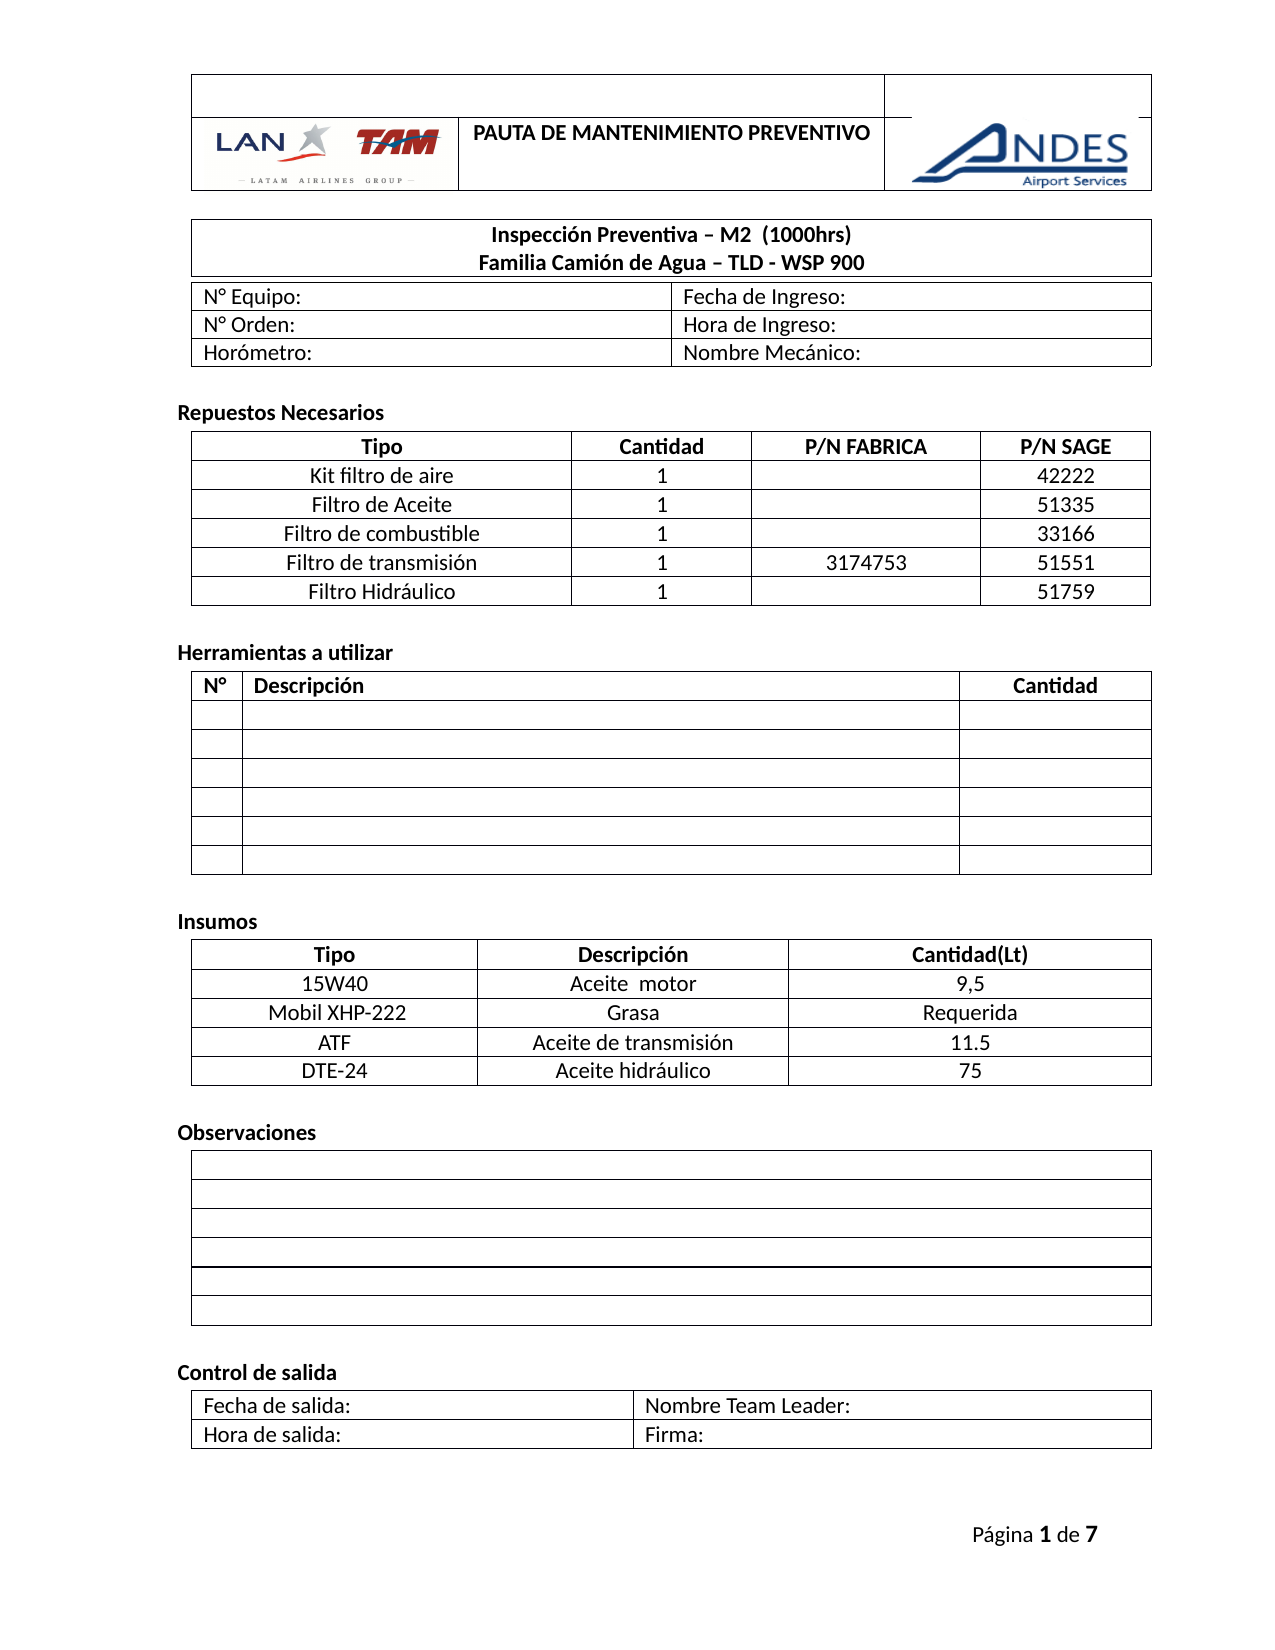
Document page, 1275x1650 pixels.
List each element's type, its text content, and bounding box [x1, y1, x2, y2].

table_cell 3174753 [752, 548, 980, 576]
table_cell Requerida [789, 999, 1151, 1027]
text Repuestos Necesarios [177, 398, 1098, 427]
text Insumos [177, 907, 1098, 935]
table_header P/N FABRICA [752, 432, 980, 460]
picture [204, 191, 454, 195]
table_cell [192, 701, 242, 729]
table_header N° [192, 672, 242, 699]
table_cell Mobil XHP-222 [192, 999, 477, 1027]
table_cell [243, 788, 959, 816]
table_header Cantidad [572, 432, 751, 460]
table_cell N° Orden: [192, 311, 671, 338]
table_cell 42222 [981, 461, 1150, 489]
table_cell [192, 1209, 1151, 1237]
table_cell DTE-24 [192, 1057, 477, 1085]
table_cell 33166 [981, 519, 1150, 547]
table_cell 11.5 [789, 1028, 1151, 1056]
table_cell Firma: [634, 1420, 1151, 1448]
table_header P/N SAGE [981, 432, 1150, 460]
table_cell [752, 490, 980, 518]
table_cell 75 [789, 1057, 1151, 1085]
table_cell [192, 846, 242, 874]
table_cell [192, 788, 242, 816]
table_cell [192, 817, 242, 845]
table_cell Aceite de transmisión [478, 1028, 788, 1056]
table_header N° Equipo: [192, 283, 671, 310]
table_cell [752, 519, 980, 547]
table_cell [243, 817, 959, 845]
table_cell [243, 730, 959, 758]
table_cell 1 [572, 490, 751, 518]
text Control de salida [177, 1358, 1098, 1386]
table_cell Filtro Hidráulico [192, 577, 571, 605]
table_cell [960, 730, 1151, 758]
table_header Tipo [192, 940, 477, 968]
table_cell 1 [572, 548, 751, 576]
table_cell Filtro de combustible [192, 519, 571, 547]
table_cell ATF [192, 1028, 477, 1056]
table_cell [243, 846, 959, 874]
text Observaciones [177, 1118, 1098, 1146]
table_cell 9,5 [789, 970, 1151, 997]
table_cell 51551 [981, 548, 1150, 576]
table_header Cantidad [960, 672, 1151, 699]
table_cell [960, 788, 1151, 816]
table_cell Grasa [478, 999, 788, 1027]
table_header Nombre Team Leader: [634, 1391, 1151, 1419]
table_cell Filtro de transmisión [192, 548, 571, 576]
table_cell 51335 [981, 490, 1150, 518]
table_cell [752, 461, 980, 489]
table_header Fecha de Ingreso: [672, 283, 1151, 310]
table_cell [752, 577, 980, 605]
table_header Inspección Preventiva – M2 (1000hrs) Familia Camión de Agua – TLD - WSP 900 [192, 220, 1151, 276]
table_cell [960, 846, 1151, 874]
table_cell [960, 759, 1151, 787]
table_cell [960, 701, 1151, 729]
table_cell Aceite hidráulico [478, 1057, 788, 1085]
table_cell Kit filtro de aire [192, 461, 571, 489]
table_cell [192, 1238, 1151, 1266]
table_header Fecha de salida: [192, 1391, 633, 1419]
table_header [192, 1151, 1151, 1179]
table_cell [243, 701, 959, 729]
picture [204, 118, 454, 190]
table_cell [243, 759, 959, 787]
table_cell 1 [572, 461, 751, 489]
table_cell [192, 1180, 1151, 1208]
table_header Tipo [192, 432, 571, 460]
table_cell Aceite motor [478, 970, 788, 997]
table_cell Hora de salida: [192, 1420, 633, 1448]
table_cell [192, 730, 242, 758]
table_cell 15W40 [192, 970, 477, 997]
table_cell [960, 817, 1151, 845]
table_cell Hora de Ingreso: [672, 311, 1151, 338]
table_cell [192, 1296, 1151, 1324]
table_cell 51759 [981, 577, 1150, 605]
table_cell [192, 759, 242, 787]
text Herramientas a utilizar [177, 638, 1098, 666]
table_cell [192, 1268, 1151, 1295]
table_header Cantidad(Lt) [789, 940, 1151, 968]
table_cell 1 [572, 577, 751, 605]
table_cell Horómetro: [192, 339, 671, 366]
table_header Descripción [243, 672, 959, 699]
table_cell 1 [572, 519, 751, 547]
picture [911, 117, 1139, 190]
table_header Descripción [478, 940, 788, 968]
table_cell Nombre Mecánico: [672, 339, 1151, 366]
table_cell Filtro de Aceite [192, 490, 571, 518]
